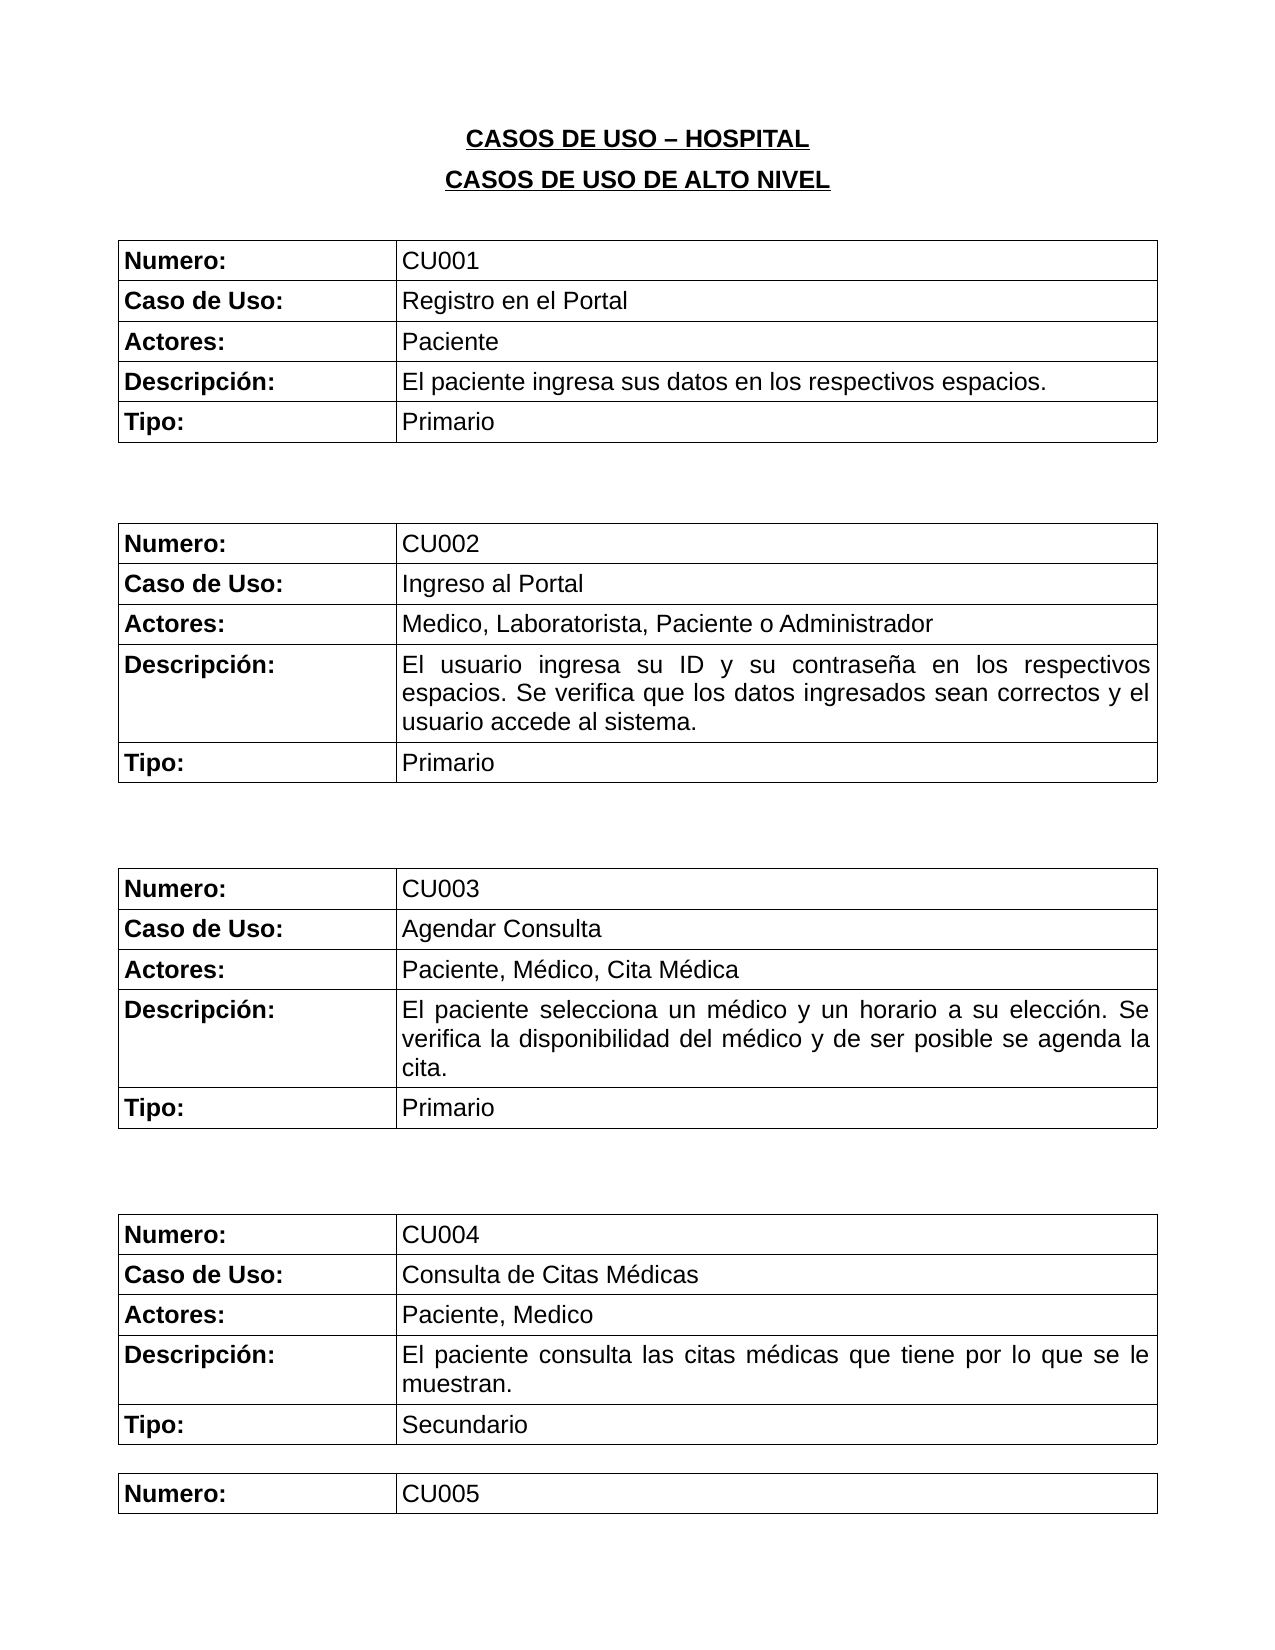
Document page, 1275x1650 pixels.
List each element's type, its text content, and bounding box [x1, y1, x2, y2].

text CASOS DE USO DE ALTO NIVEL [118, 165, 1157, 193]
table_header Numero: [119, 869, 396, 909]
table_cell Paciente [397, 322, 1157, 361]
table_cell Descripción: [119, 645, 396, 742]
table_cell Caso de Uso: [119, 564, 396, 603]
table_cell Actores: [119, 1295, 396, 1335]
table_cell Descripción: [119, 362, 396, 401]
table_cell Paciente, Médico, Cita Médica [397, 950, 1157, 989]
table_header CU005 [397, 1474, 1157, 1513]
table_header Numero: [119, 1215, 396, 1254]
table_cell Tipo: [119, 1405, 396, 1444]
table_cell Tipo: [119, 743, 396, 782]
table_cell El usuario ingresa su ID y su contraseña en los respectivos espacios. Se verifica que los datos ingresados sean correctos y el usuario accede al sistema. [397, 645, 1157, 742]
table_header Numero: [119, 1474, 396, 1513]
table_cell Medico, Laboratorista, Paciente o Administrador [397, 605, 1157, 644]
table_cell Primario [397, 743, 1157, 782]
table_cell Tipo: [119, 402, 396, 442]
table_header Numero: [119, 524, 396, 563]
table_header CU004 [397, 1215, 1157, 1254]
table_cell Caso de Uso: [119, 281, 396, 321]
table_cell Tipo: [119, 1088, 396, 1127]
table_cell Descripción: [119, 1336, 396, 1404]
table_cell Paciente, Medico [397, 1295, 1157, 1335]
table_cell Caso de Uso: [119, 1255, 396, 1294]
table_cell Registro en el Portal [397, 281, 1157, 321]
table_cell Agendar Consulta [397, 910, 1157, 949]
table_cell El paciente consulta las citas médicas que tiene por lo que se le muestran. [397, 1336, 1157, 1404]
table_cell El paciente selecciona un médico y un horario a su elección. Se verifica la disponibilidad del médico y de ser posible se agenda la cita. [397, 990, 1157, 1087]
table_cell Caso de Uso: [119, 910, 396, 949]
table_cell Actores: [119, 605, 396, 644]
table_header CU002 [397, 524, 1157, 563]
table_cell Primario [397, 402, 1157, 442]
table_cell Consulta de Citas Médicas [397, 1255, 1157, 1294]
table_cell Ingreso al Portal [397, 564, 1157, 603]
table_cell Actores: [119, 322, 396, 361]
table_cell Primario [397, 1088, 1157, 1127]
table_cell El paciente ingresa sus datos en los respectivos espacios. [397, 362, 1157, 401]
table_cell Descripción: [119, 990, 396, 1087]
table_header CU003 [397, 869, 1157, 909]
table_cell Actores: [119, 950, 396, 989]
table_header CU001 [397, 241, 1157, 280]
text CASOS DE USO – HOSPITAL [118, 124, 1157, 153]
table_cell Secundario [397, 1405, 1157, 1444]
table_header Numero: [119, 241, 396, 280]
